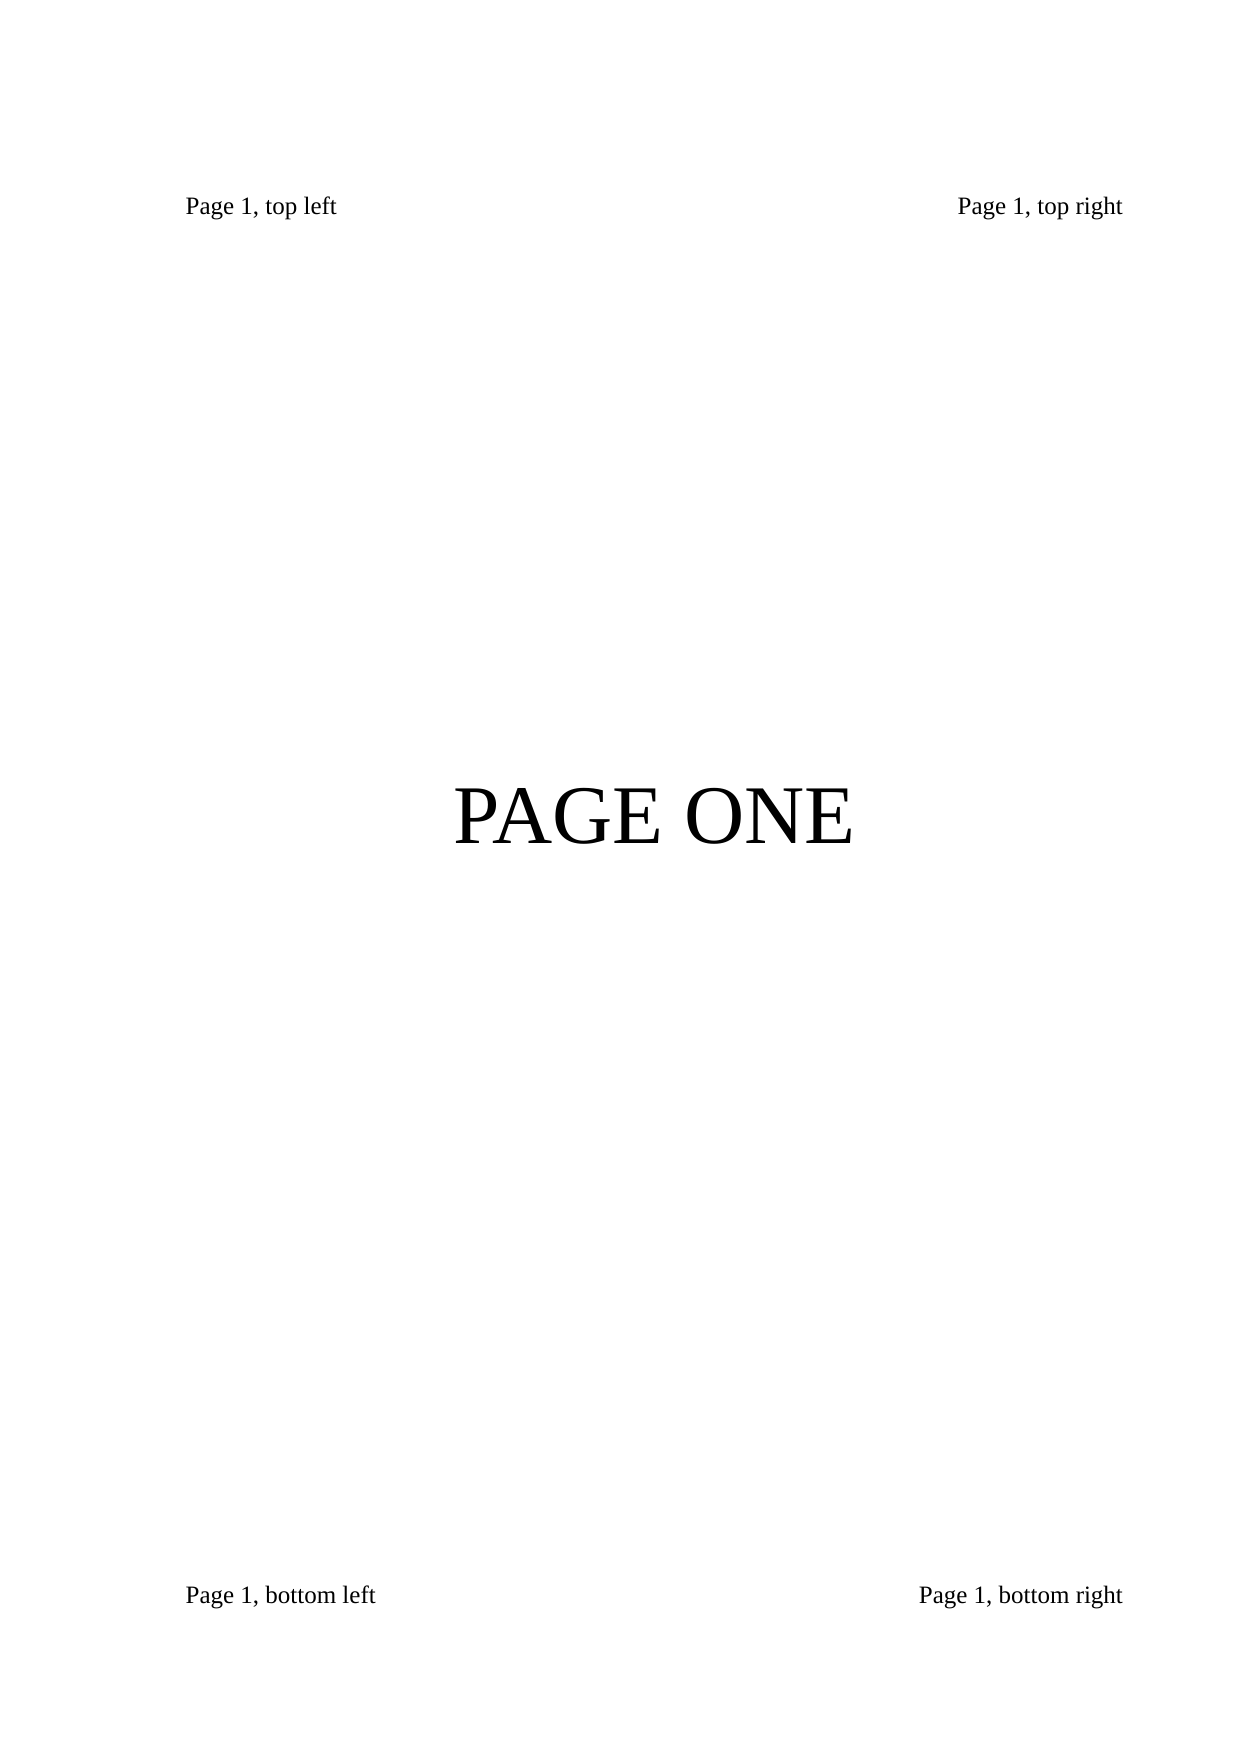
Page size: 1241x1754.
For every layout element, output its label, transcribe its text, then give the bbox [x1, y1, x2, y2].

text PAGE ONE [185, 766, 1123, 862]
text Page 1, bottom left Page 1, bottom right [185, 1580, 1123, 1609]
text Page 1, top left Page 1, top right [185, 191, 1123, 219]
